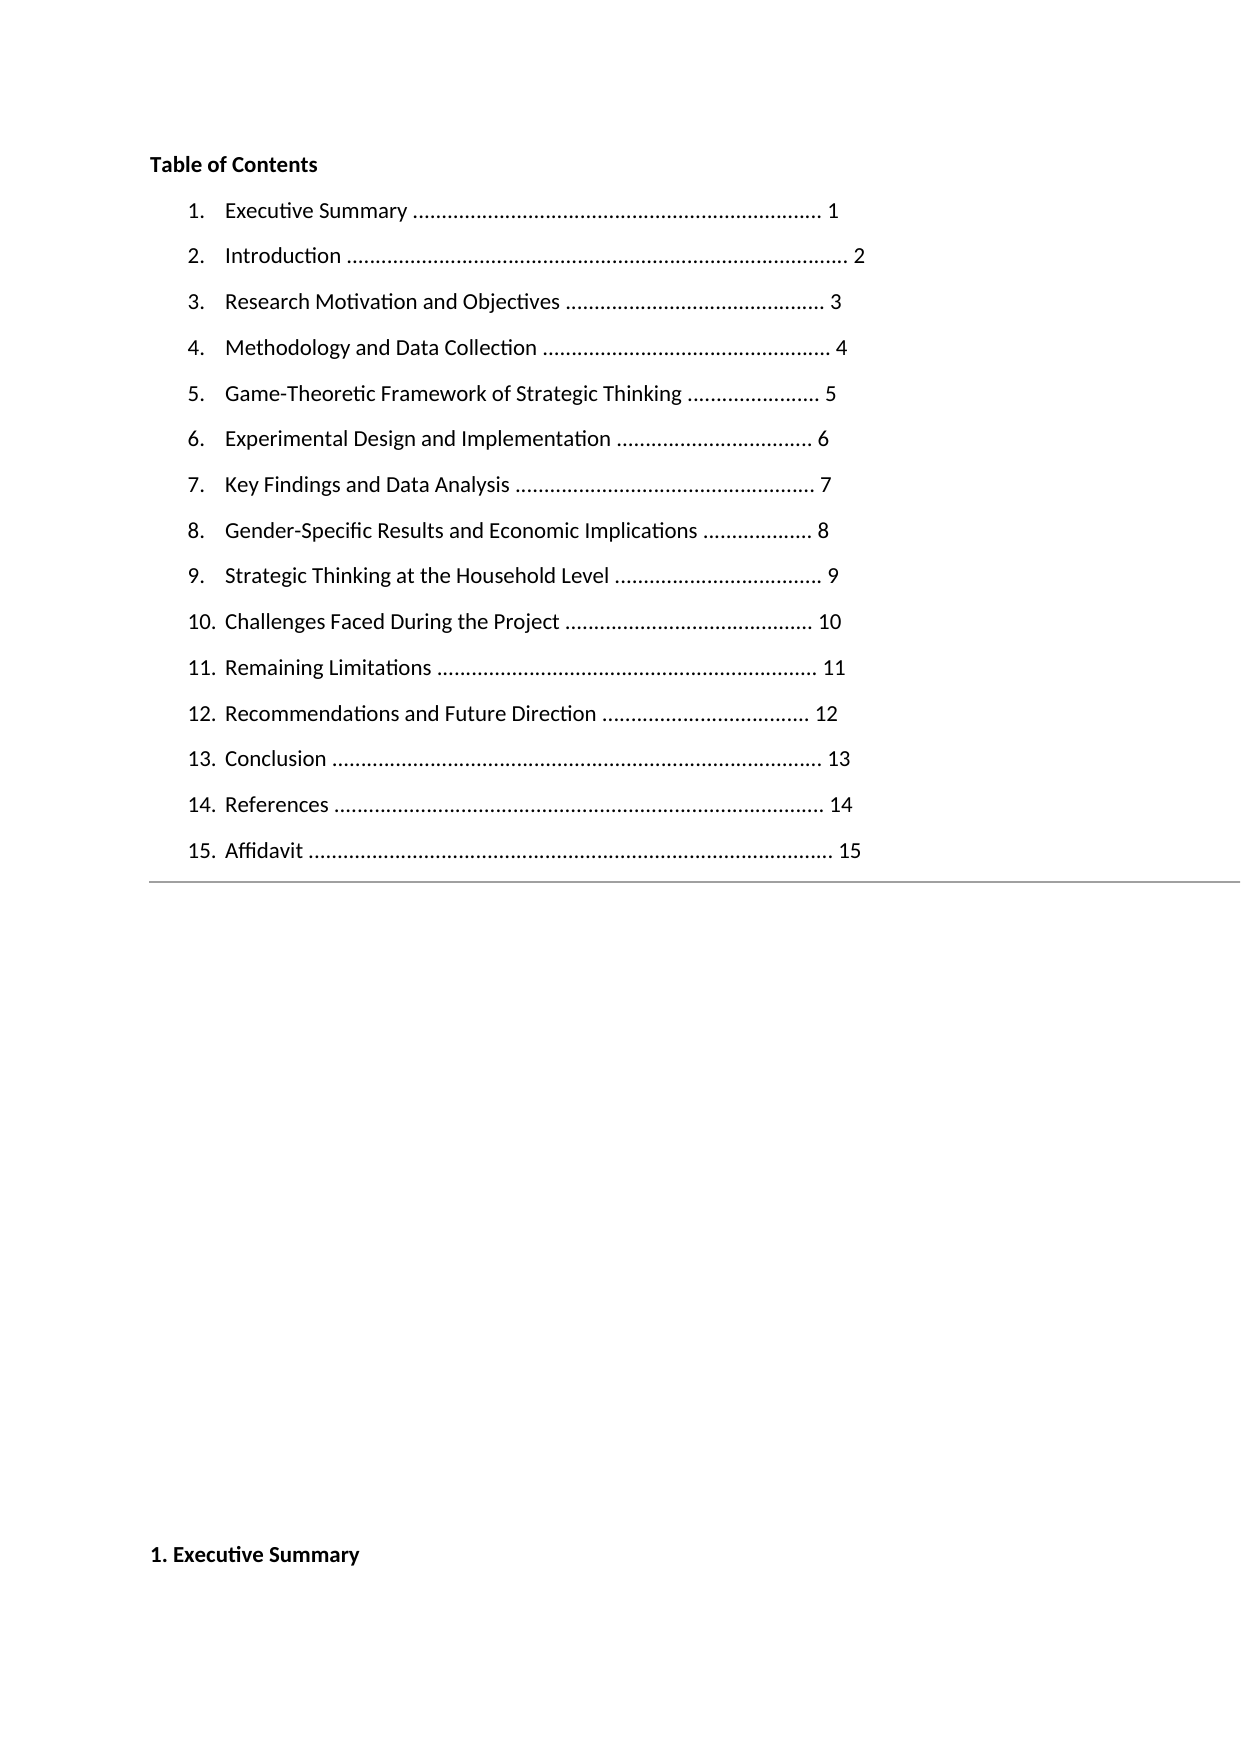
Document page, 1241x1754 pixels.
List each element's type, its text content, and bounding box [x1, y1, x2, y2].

list Recommendations and Future Direction .................................... 12 [187, 699, 1090, 727]
list Methodology and Data Collection .................................................. 4 [187, 333, 1090, 361]
list Key Findings and Data Analysis .................................................... 7 [187, 470, 1090, 498]
list Research Motivation and Objectives ............................................. 3 [187, 287, 1090, 315]
list Experimental Design and Implementation .................................. 6 [187, 424, 1090, 452]
list Game-Theoretic Framework of Strategic Thinking ....................... 5 [187, 379, 1090, 407]
text 1. Executive Summary [150, 1540, 1090, 1568]
text Table of Contents [150, 150, 1090, 178]
list Executive Summary ....................................................................... 1 [187, 196, 1090, 224]
list Conclusion ..................................................................................... 13 [187, 744, 1090, 772]
list Challenges Faced During the Project ........................................... 10 [187, 607, 1090, 635]
list Remaining Limitations .................................................................. 11 [187, 653, 1090, 681]
list Introduction ....................................................................................... 2 [187, 241, 1090, 269]
list References ..................................................................................... 14 [187, 790, 1090, 818]
list Gender-Specific Results and Economic Implications ................... 8 [187, 516, 1090, 544]
list Affidavit ........................................................................................... 15 [187, 836, 1090, 864]
list Strategic Thinking at the Household Level .................................... 9 [187, 562, 1090, 589]
